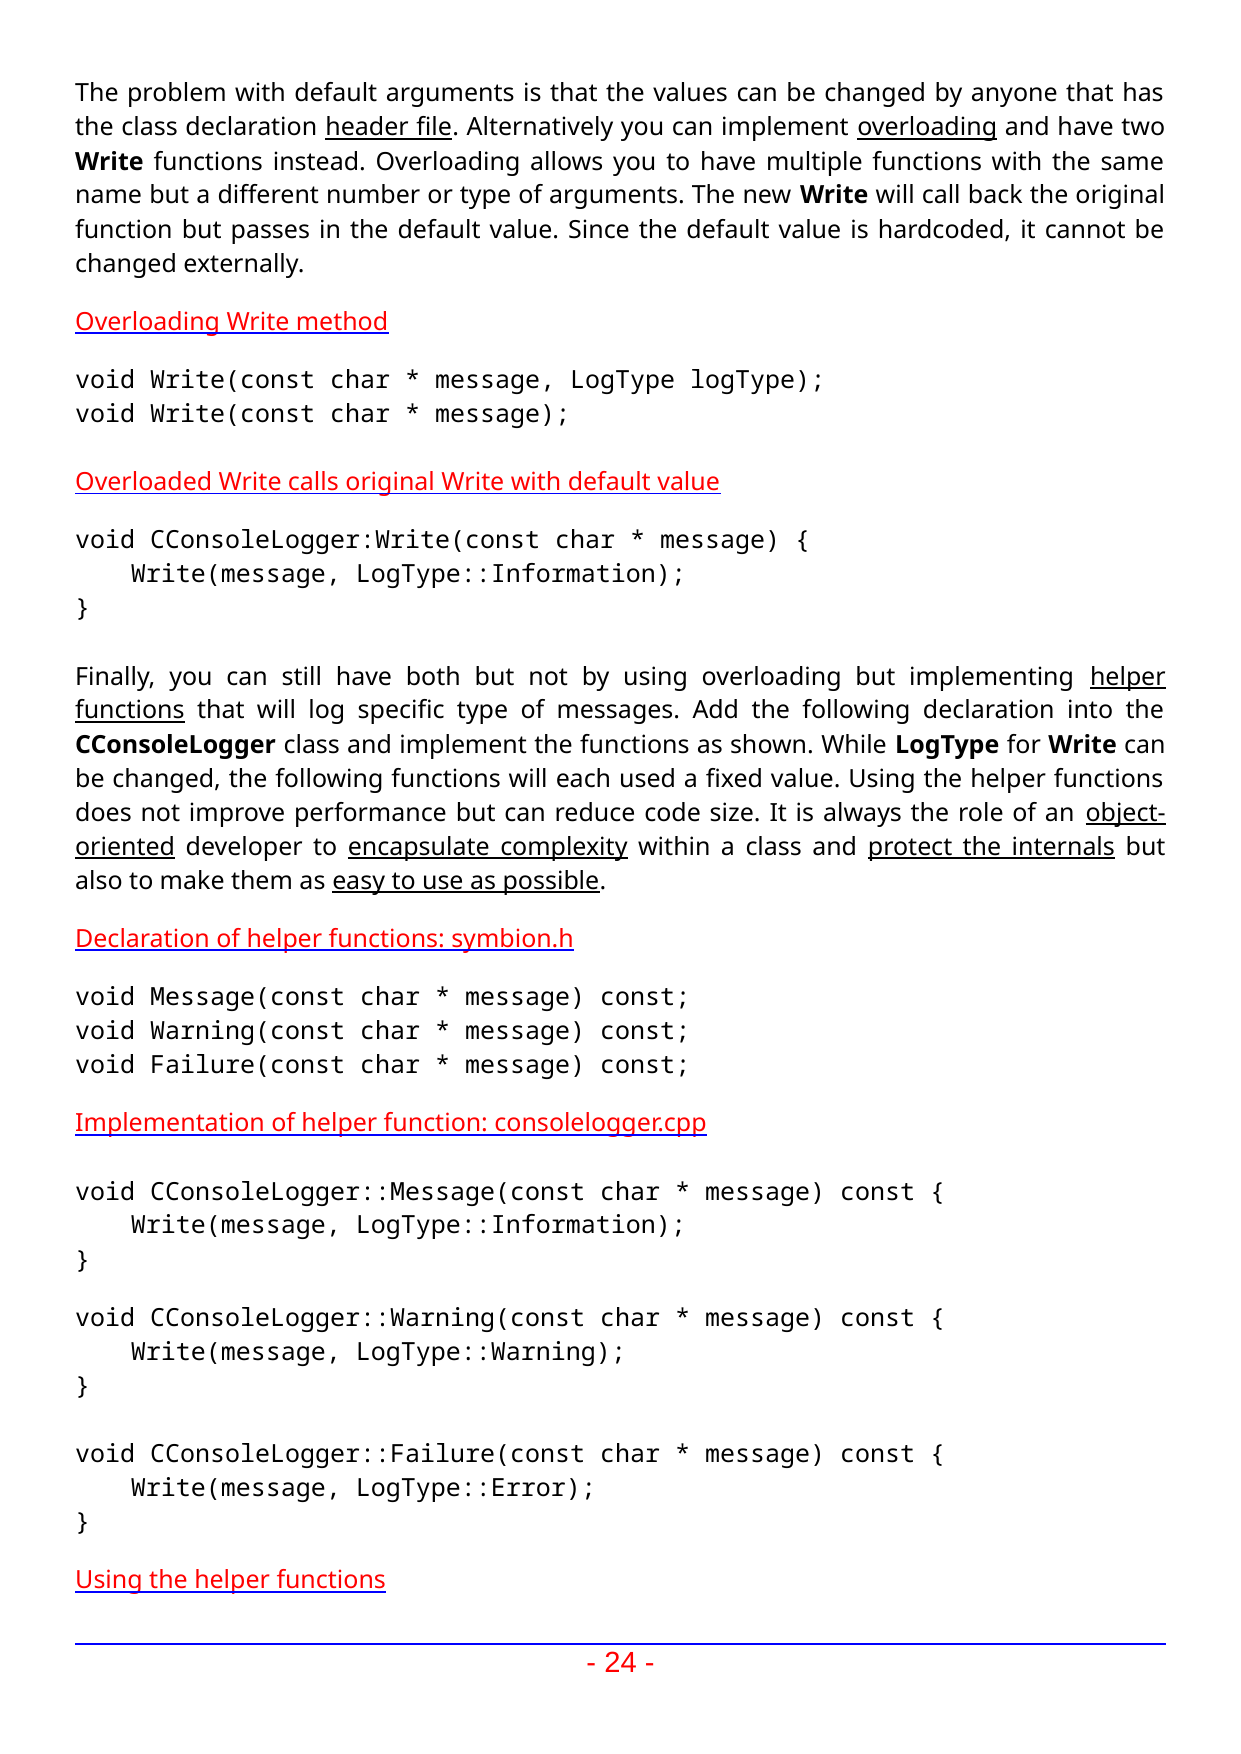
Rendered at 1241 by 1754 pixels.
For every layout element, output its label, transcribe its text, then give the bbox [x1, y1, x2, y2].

text void Failure(const char * message) const; [75, 1047, 1166, 1081]
text void CConsoleLogger::Failure(const char * message) const { [75, 1436, 1166, 1470]
text void Warning(const char * message) const; [75, 1013, 1166, 1047]
text Implementation of helper function: consolelogger.cpp [75, 1105, 1166, 1139]
text void Write(const char * message, LogType logType); [75, 362, 1166, 396]
text } [75, 1367, 1166, 1402]
text Declaration of helper functions: symbion.h [75, 921, 1166, 955]
text void Message(const char * message) const; [75, 979, 1166, 1013]
text The problem with default arguments is that the values can be changed by anyone that has the class declaration header file. Alternatively you can implement overloading and have two Write functions instead. Overloading allows you to have multiple functions with the same name but a different number or type of arguments. The new Write will call back the original function but passes in the default value. Since the default value is hardcoded, it cannot be changed externally. [75, 75, 1166, 279]
text Finally, you can still have both but not by using overloading but implementing helper functions that will log specific type of messages. Add the following declaration into the CConsoleLogger class and implement the functions as shown. While LogType for Write can be changed, the following functions will each used a fixed value. Using the helper functions does not improve performance but can reduce code size. It is always the role of an object-oriented developer to encapsulate complexity within a class and protect the internals but also to make them as easy to use as possible. [75, 658, 1166, 897]
text } [75, 1504, 1166, 1538]
text Write(message, LogType::Information); [75, 556, 1166, 590]
text void Write(const char * message); [75, 396, 1166, 430]
text Write(message, LogType::Warning); [75, 1333, 1166, 1367]
text void CConsoleLogger::Warning(const char * message) const { [75, 1299, 1166, 1333]
text Write(message, LogType::Error); [75, 1470, 1166, 1504]
text } [75, 590, 1166, 624]
text void CConsoleLogger::Message(const char * message) const { [75, 1173, 1166, 1207]
text void CConsoleLogger:Write(const char * message) { [75, 522, 1166, 556]
text Using the helper functions [75, 1562, 1166, 1596]
text } [75, 1241, 1166, 1275]
text Overloading Write method [75, 303, 1166, 337]
text Write(message, LogType::Information); [75, 1207, 1166, 1241]
text Overloaded Write calls original Write with default value [75, 464, 1166, 498]
